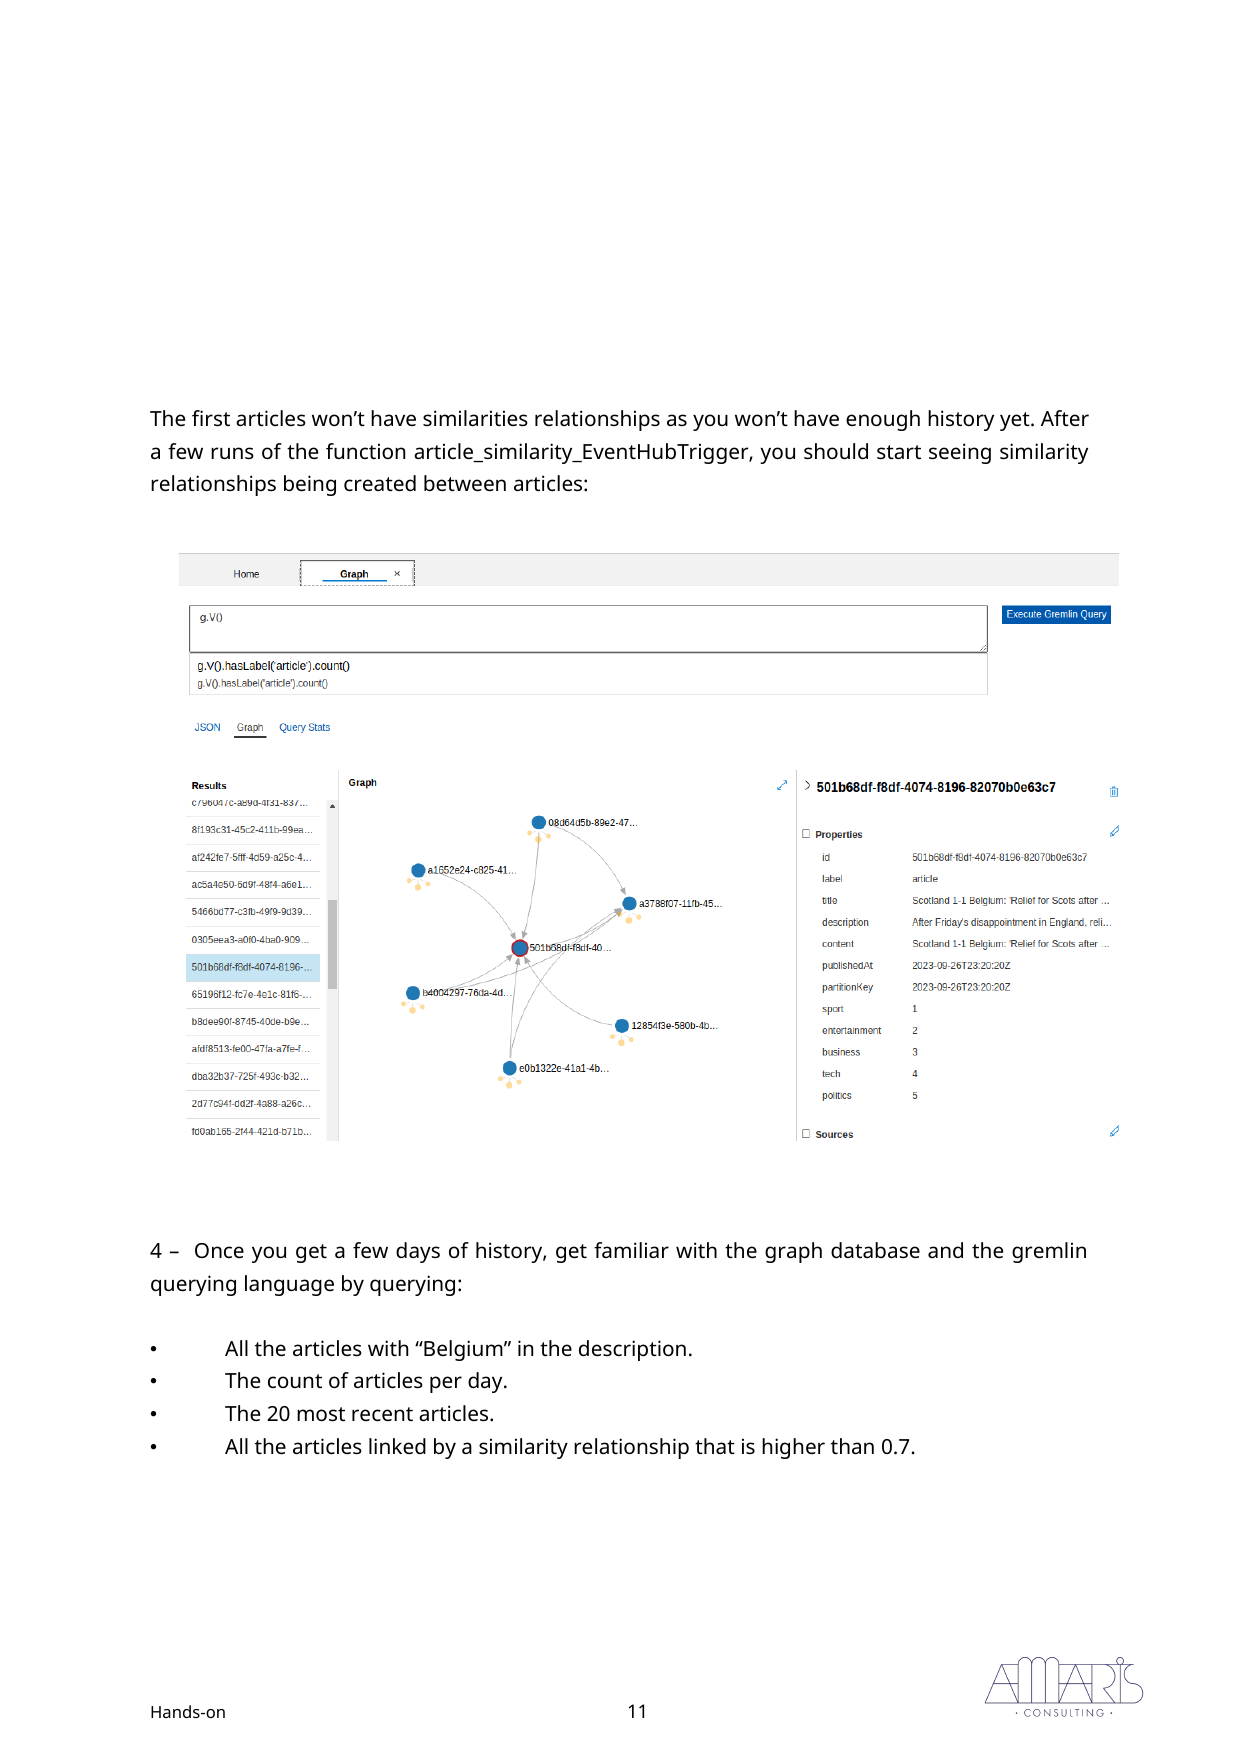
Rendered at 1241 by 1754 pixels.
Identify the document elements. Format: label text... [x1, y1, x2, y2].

subtitle All the articles linked by a similarity relationship that is higher than 0.7. [150, 1432, 1090, 1460]
subtitle All the articles with “Belgium” in the description. [150, 1334, 1090, 1362]
subtitle 4 – Once you get a few days of history, get familiar with the graph database and the gremlin querying language by querying: [150, 1236, 1090, 1297]
subtitle The 20 most recent articles. [150, 1399, 1090, 1428]
subtitle The first articles won’t have similarities relationships as you won’t have enough history yet. After a few runs of the function article_similarity_EventHubTrigger, you should start seeing similarity relationships being created between articles: [150, 404, 1090, 498]
subtitle The count of articles per day. [150, 1367, 1090, 1395]
picture [981, 1654, 1146, 1719]
picture [178, 553, 1119, 1141]
